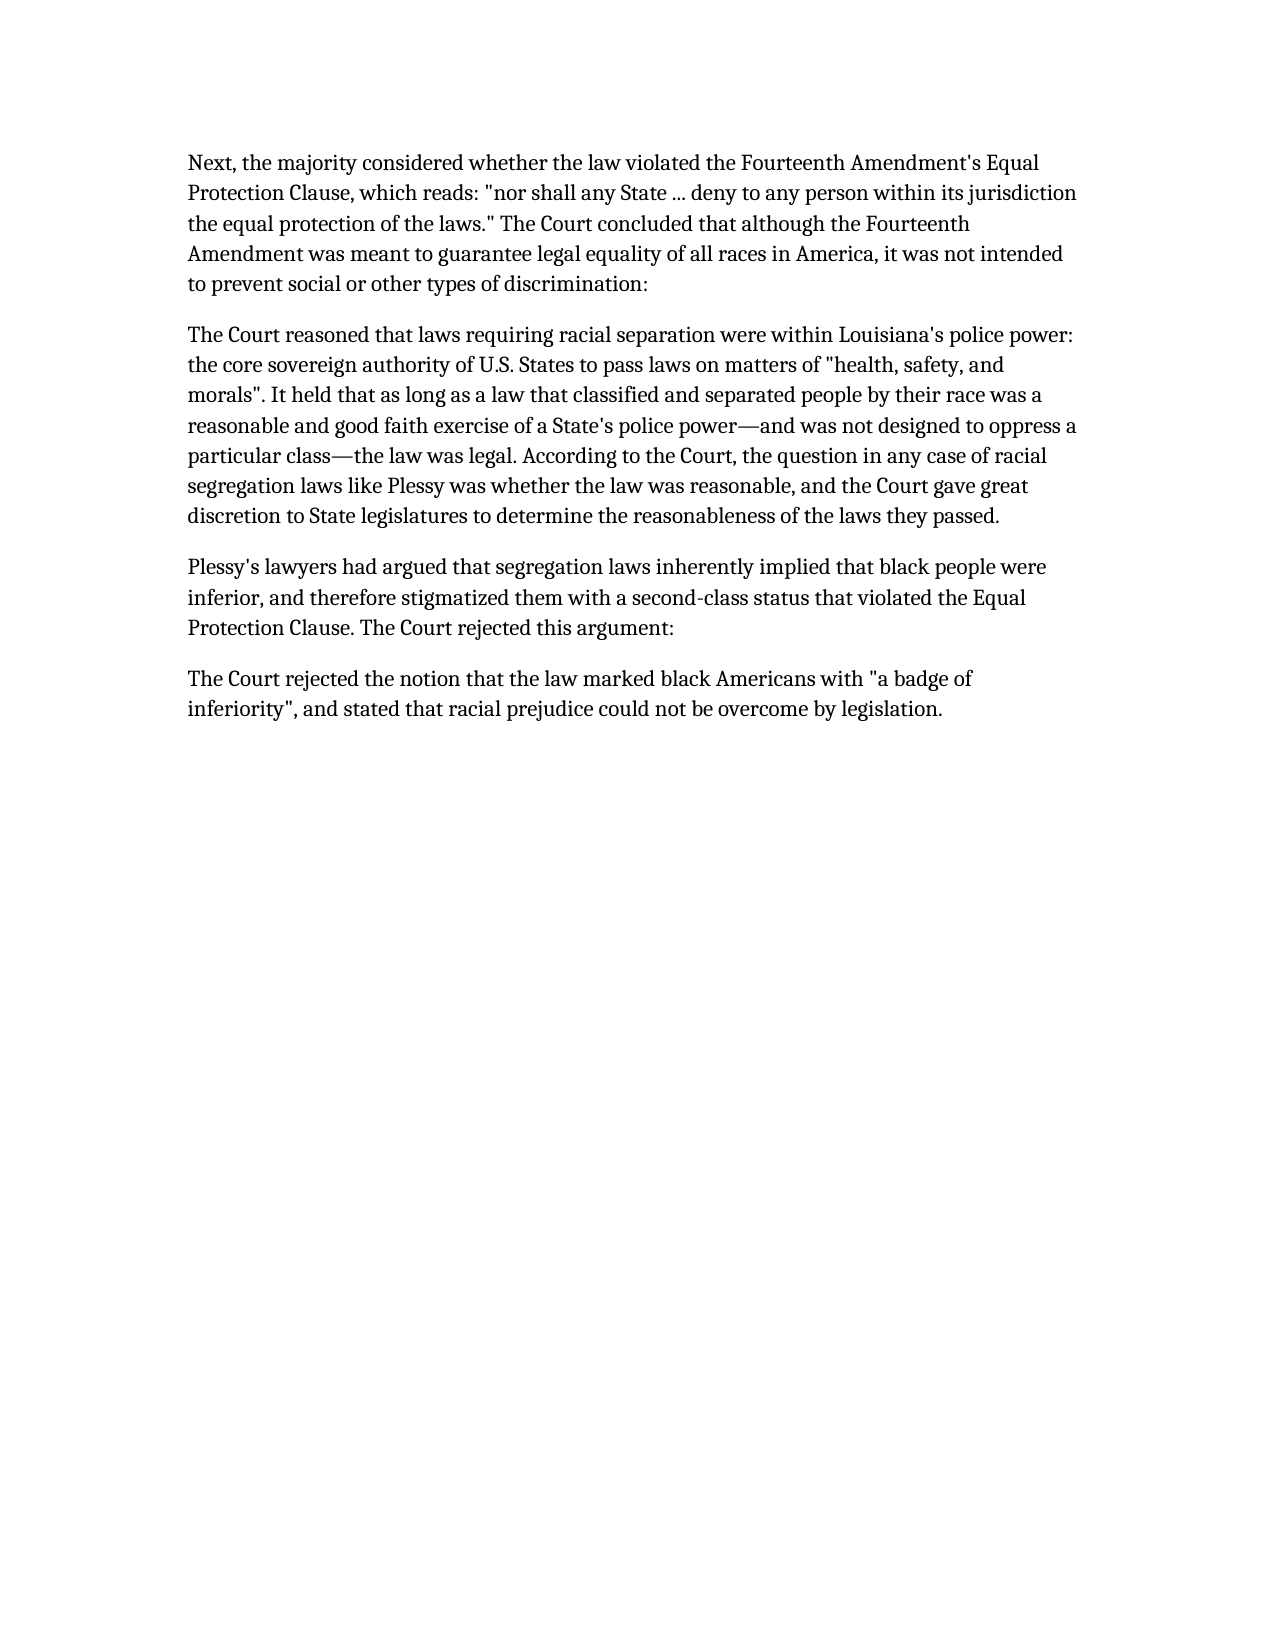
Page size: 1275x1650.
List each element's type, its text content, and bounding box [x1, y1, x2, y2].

text Next, the majority considered whether the law violated the Fourteenth Amendment's Equal Protection Clause, which reads: "nor shall any State ... deny to any person within its jurisdiction the equal protection of the laws." The Court concluded that although the Fourteenth Amendment was meant to guarantee legal equality of all races in America, it was not intended to prevent social or other types of discrimination: [187, 150, 1087, 297]
text The Court reasoned that laws requiring racial separation were within Louisiana's police power: the core sovereign authority of U.S. States to pass laws on matters of "health, safety, and morals". It held that as long as a law that classified and separated people by their race was a reasonable and good faith exercise of a State's police power—and was not designed to oppress a particular class—the law was legal. According to the Court, the question in any case of racial segregation laws like Plessy was whether the law was reasonable, and the Court gave great discretion to State legislatures to determine the reasonableness of the laws they passed. [187, 322, 1087, 529]
text The Court rejected the notion that the law marked black Americans with "a badge of inferiority", and stated that racial prejudice could not be overcome by legislation. [187, 666, 1087, 722]
text Plessy's lawyers had argued that segregation laws inherently implied that black people were inferior, and therefore stigmatized them with a second-class status that violated the Equal Protection Clause. The Court rejected this argument: [187, 554, 1087, 641]
